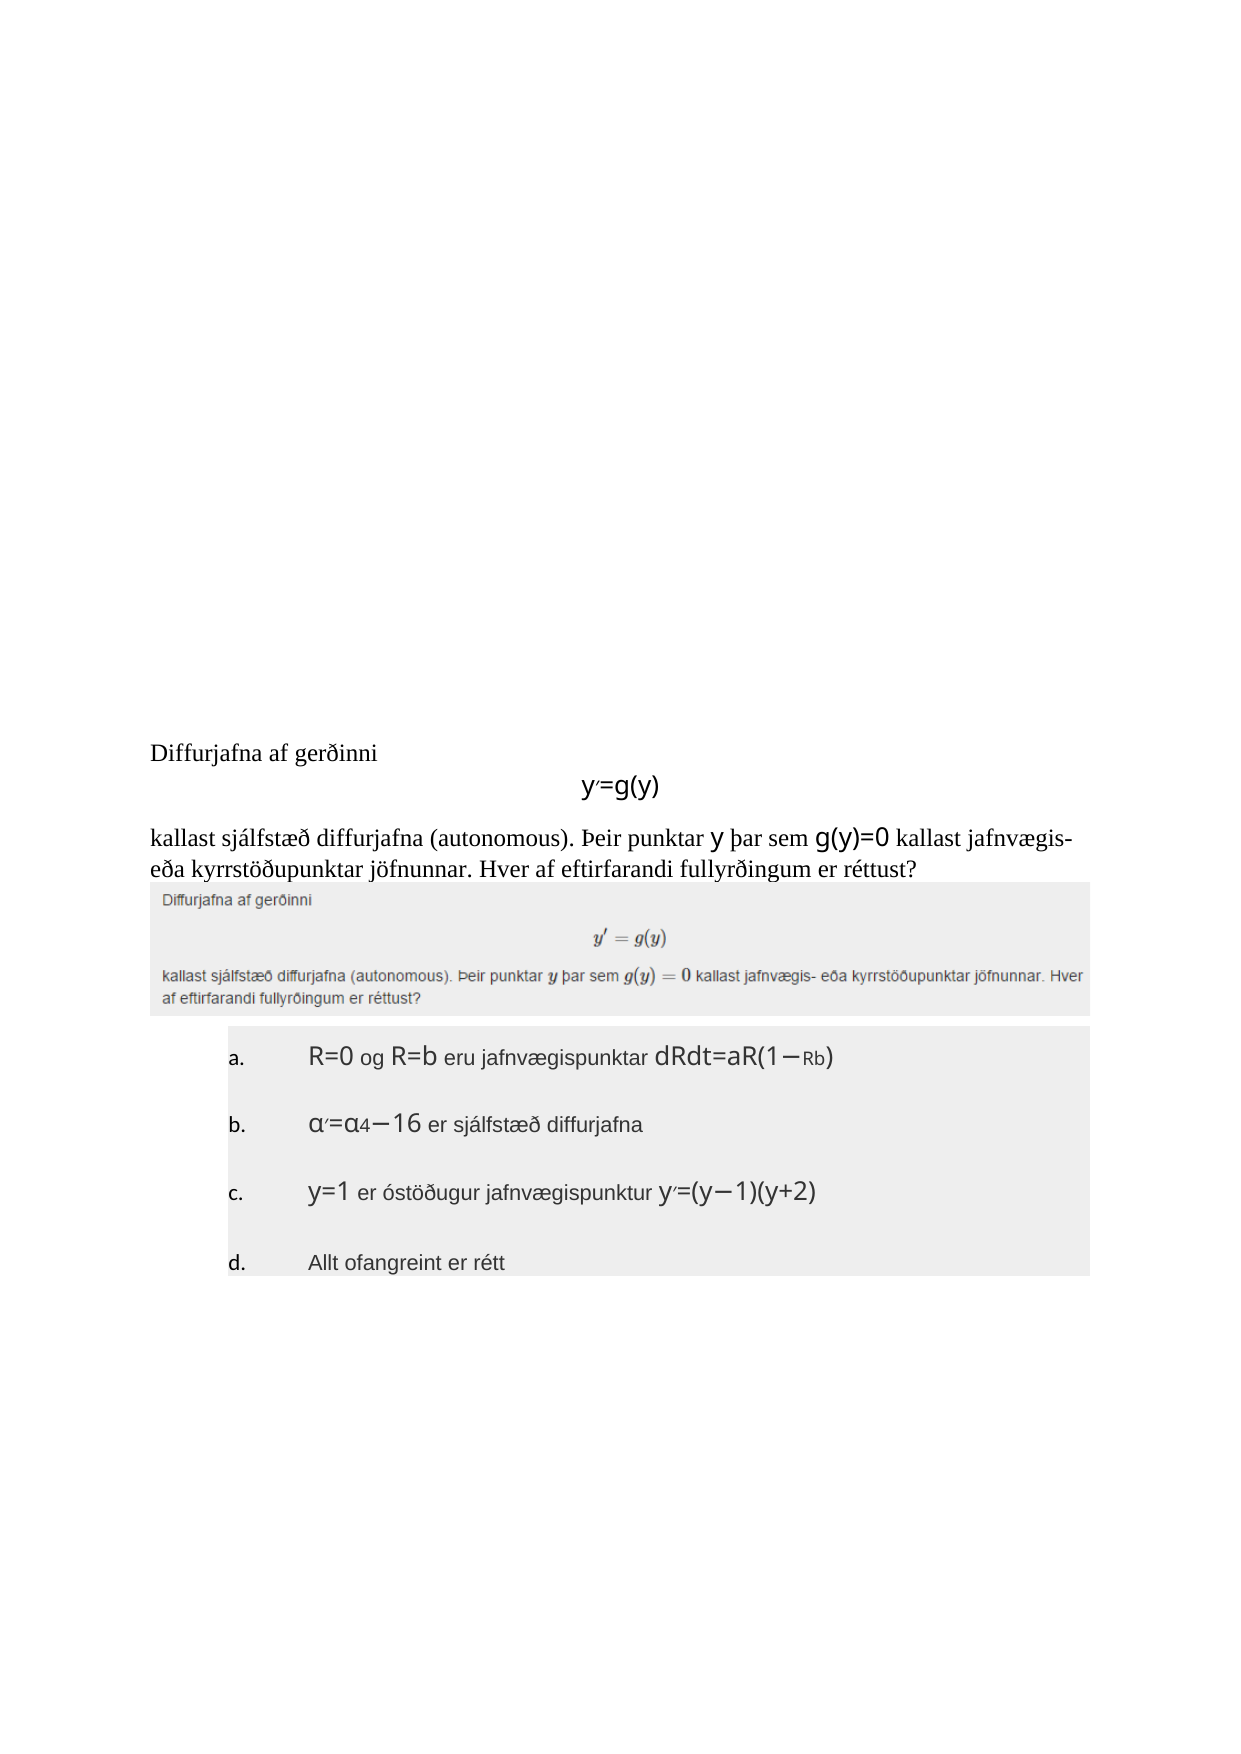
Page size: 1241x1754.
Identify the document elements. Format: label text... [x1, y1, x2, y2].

text Diffurjafna af gerðinni [150, 738, 1090, 766]
text y′=g(y) [150, 766, 1090, 802]
list Allt ofangreint er rétt [228, 1229, 1090, 1276]
list y=1 er óstöðugur jafnvægispunktur y′=(y−1)(y+2) [228, 1161, 1090, 1208]
text kallast sjálfstæð diffurjafna (autonomous). Þeir punktar y þar sem g(y)=0 kallast jafnvægis- eða kyrrstöðupunktar jöfnunnar. Hver af eftirfarandi fullyrðingum er réttust? [150, 819, 1090, 882]
list α′=α4−16 er sjálfstæð diffurjafna [228, 1094, 1090, 1141]
list R=0 og R=b eru jafnvægispunktar dRdt=aR(1−Rb) [228, 1026, 1090, 1073]
